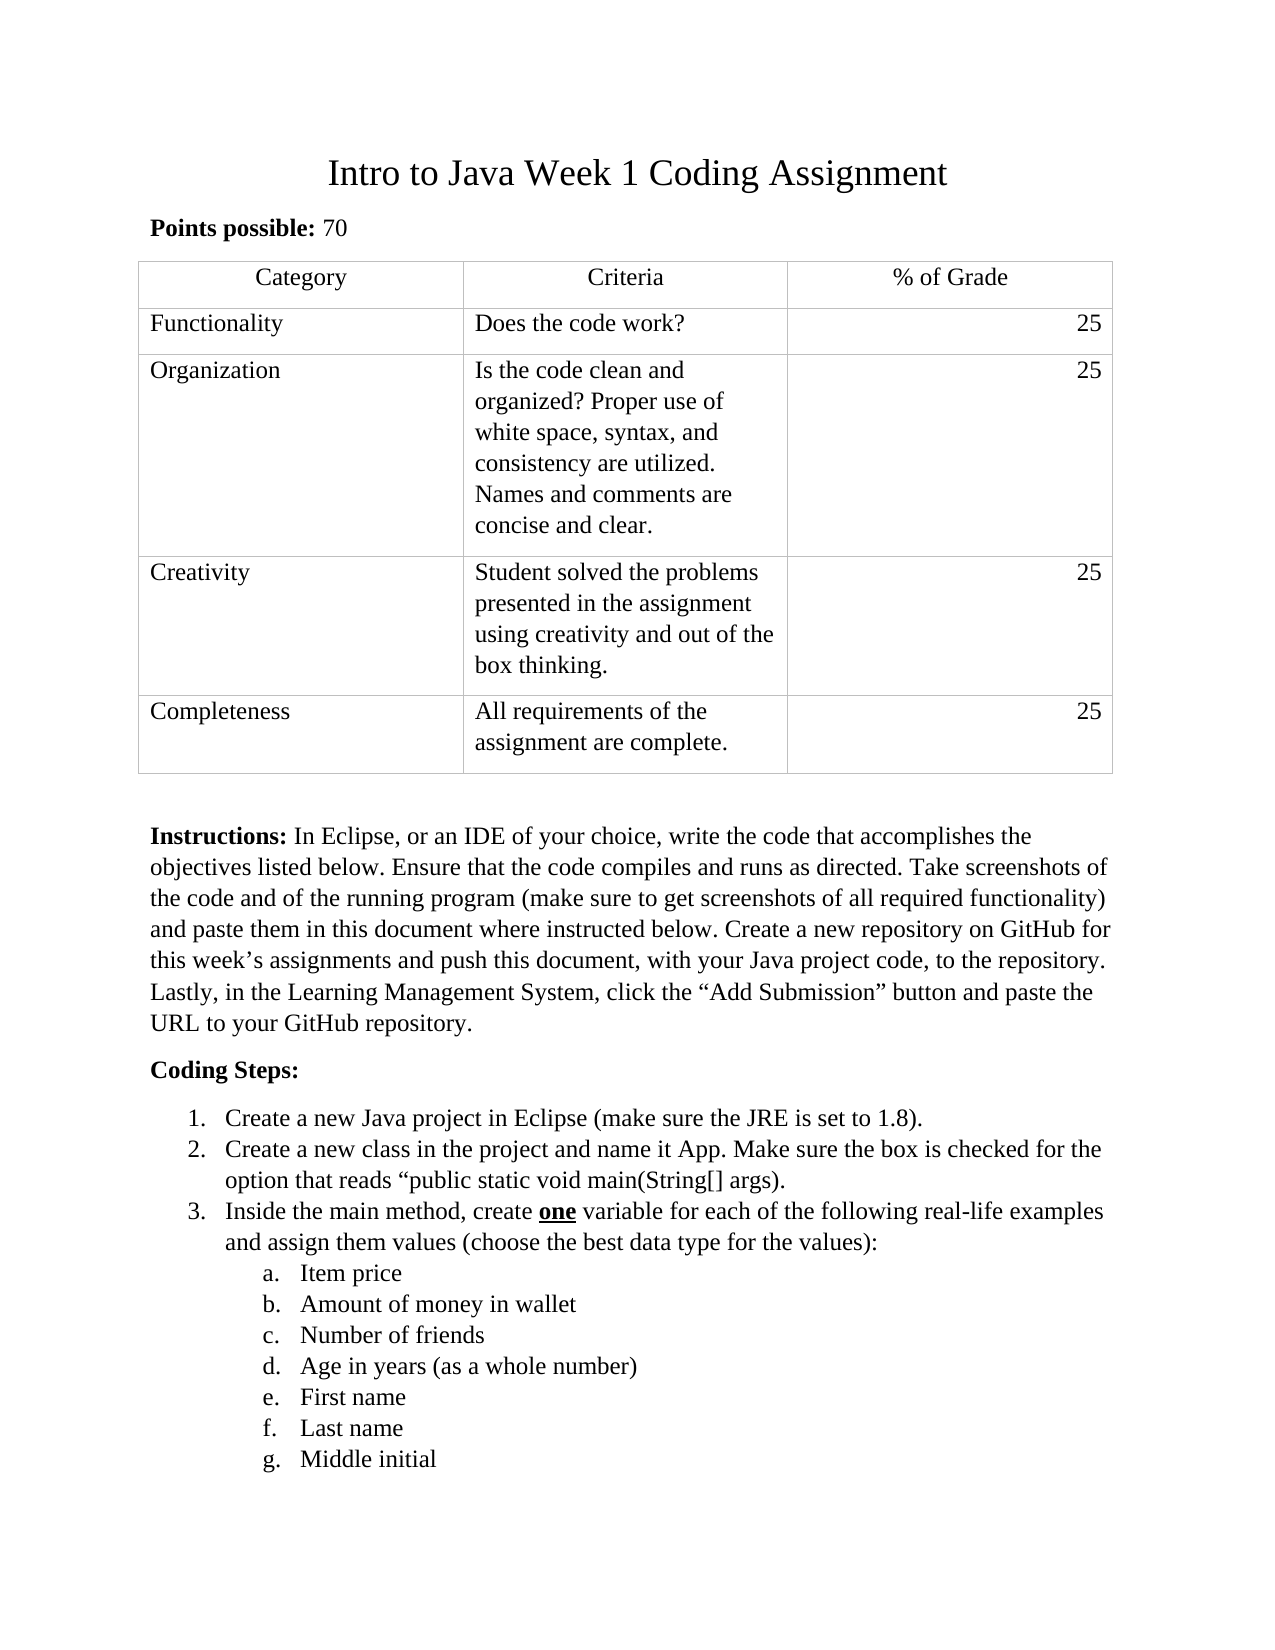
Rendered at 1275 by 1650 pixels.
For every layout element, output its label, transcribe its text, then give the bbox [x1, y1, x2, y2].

list Middle initial [262, 1444, 1125, 1473]
list Create a new Java project in Eclipse (make sure the JRE is set to 1.8). [187, 1103, 1125, 1132]
table_cell Organization [139, 355, 463, 556]
list Last name [262, 1413, 1125, 1442]
list Inside the main method, create one variable for each of the following real-life examples and assign them values (choose the best data type for the values): [187, 1196, 1125, 1256]
table_cell Does the code work? [464, 309, 787, 354]
table_cell 25 [788, 557, 1112, 695]
table_cell All requirements of the assignment are complete. [464, 696, 787, 773]
list First name [262, 1382, 1125, 1411]
table_cell 25 [788, 355, 1112, 556]
table_header % of Grade [788, 262, 1112, 307]
text Instructions: In Eclipse, or an IDE of your choice, write the code that accomplishes the objectives listed below. Ensure that the code compiles and runs as directed. Take screenshots of the code and of the running program (make sure to get screenshots of all required functionality) and paste them in this document where instructed below. Create a new repository on GitHub for this week’s assignments and push this document, with your Java project code, to the repository. Lastly, in the Learning Management System, click the “Add Submission” button and paste the URL to your GitHub repository. [150, 821, 1125, 1036]
text Coding Steps: [150, 1055, 1125, 1084]
list Age in years (as a whole number) [262, 1351, 1125, 1380]
table_cell Completeness [139, 696, 463, 773]
text Points possible: 70 [150, 213, 1125, 242]
table_cell Student solved the problems presented in the assignment using creativity and out of the box thinking. [464, 557, 787, 695]
table_cell Functionality [139, 309, 463, 354]
table_header Category [139, 262, 463, 307]
list Amount of money in wallet [262, 1289, 1125, 1318]
table_cell 25 [788, 309, 1112, 354]
table_cell Creativity [139, 557, 463, 695]
text Intro to Java Week 1 Coding Assignment [150, 150, 1125, 193]
table_header Criteria [464, 262, 787, 307]
list Create a new class in the project and name it App. Make sure the box is checked for the option that reads “public static void main(String[] args). [187, 1134, 1125, 1194]
list Number of friends [262, 1320, 1125, 1349]
list Item price [262, 1258, 1125, 1287]
table_cell 25 [788, 696, 1112, 773]
table_cell Is the code clean and organized? Proper use of white space, syntax, and consistency are utilized. Names and comments are concise and clear. [464, 355, 787, 556]
